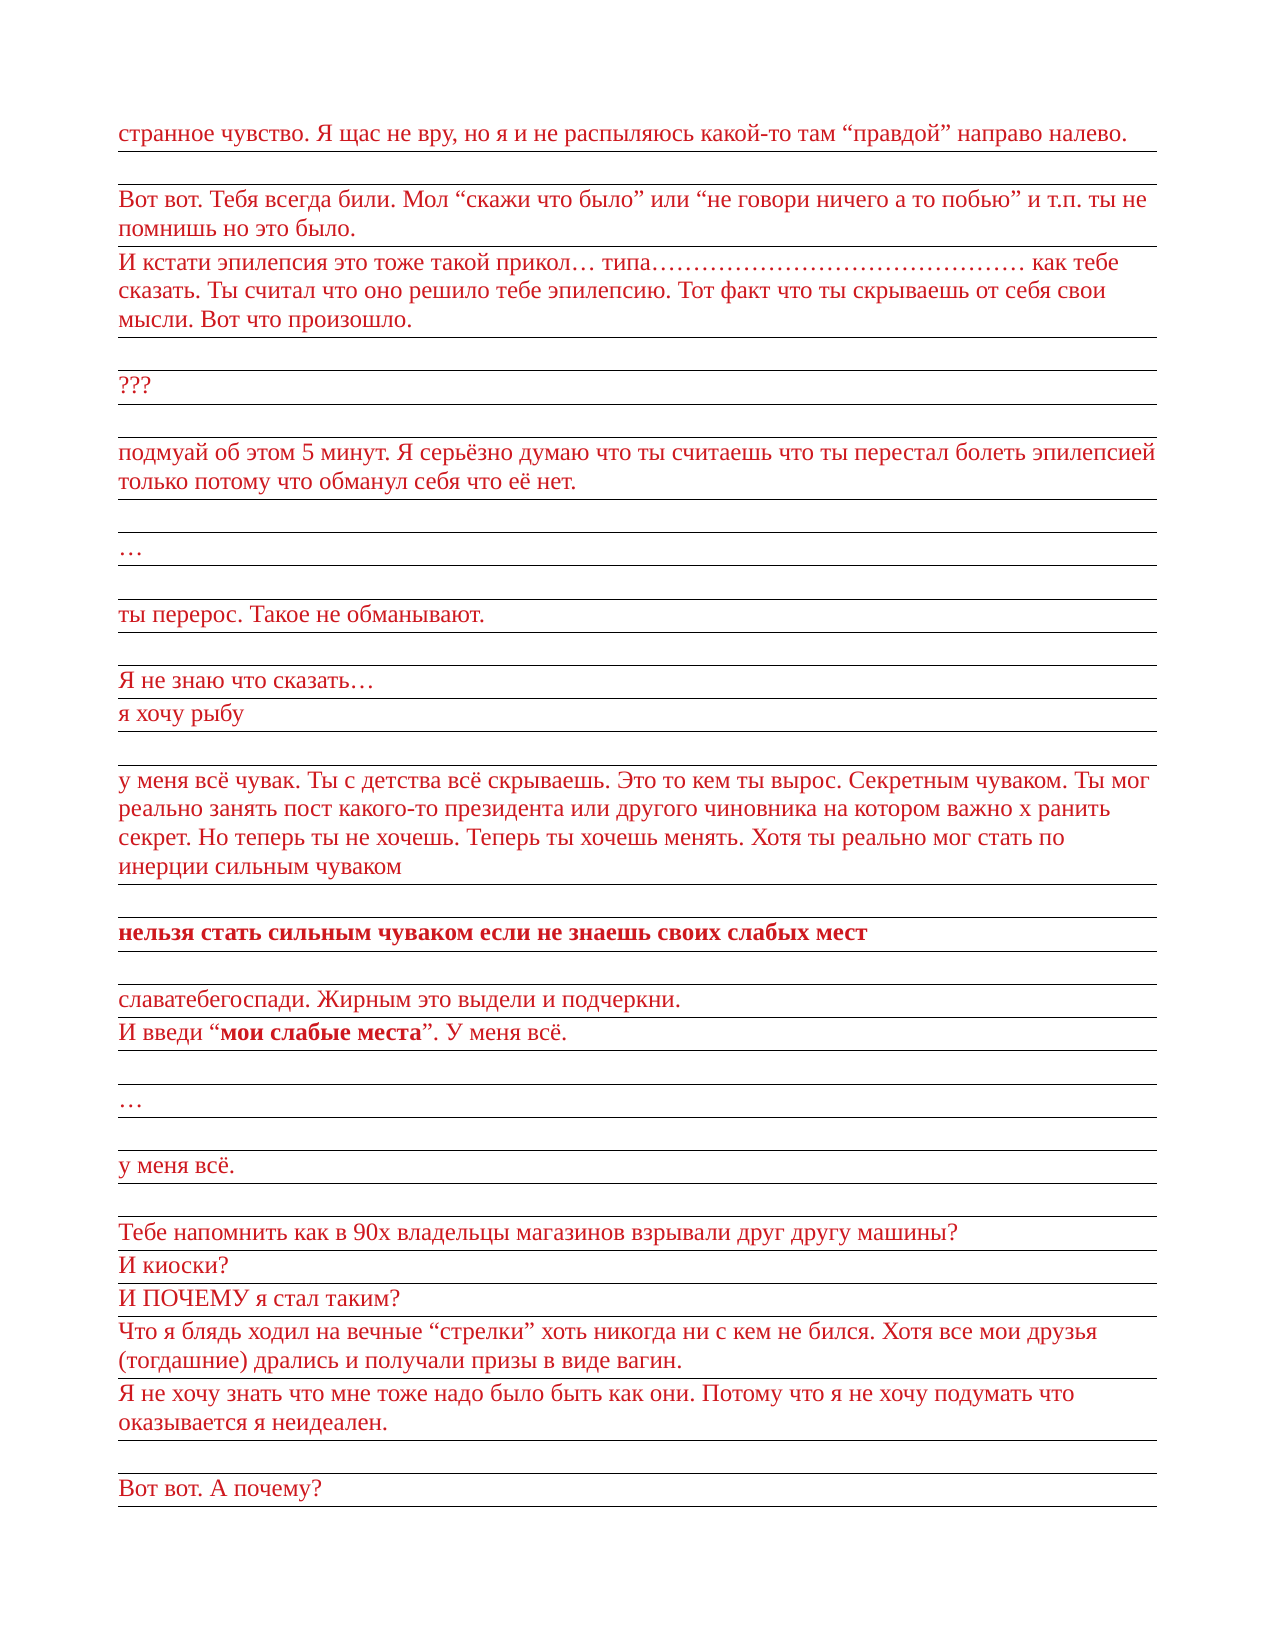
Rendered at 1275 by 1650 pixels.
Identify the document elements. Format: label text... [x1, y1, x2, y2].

text ??? [118, 371, 1157, 404]
text Тебе напомнить как в 90х владельцы магазинов взрывали друг другу машины? [118, 1217, 1157, 1250]
text странное чувство. Я щас не вру, но я и не распыляюсь какой-то там “правдой” направо налево. [118, 118, 1157, 151]
text у меня всё чувак. Ты с детства всё скрываешь. Это то кем ты вырос. Секретным чуваком. Ты мог реально занять пост какого-то президента или другого чиновника на котором важно х ранить секрет. Но теперь ты не хочешь. Теперь ты хочешь менять. Хотя ты реально мог стать по инерции сильным чуваком [118, 766, 1157, 884]
text Вот вот. Тебя всегда били. Мол “скажи что было” или “не говори ничего а то побью” и т.п. ты не помнишь но это было. [118, 185, 1157, 246]
text Я не хочу знать что мне тоже надо было быть как они. Потому что я не хочу подумать что оказывается я неидеален. [118, 1379, 1157, 1440]
text … [118, 1085, 1157, 1117]
text у меня всё. [118, 1151, 1157, 1183]
text Что я блядь ходил на вечные “стрелки” хоть никогда ни с кем не бился. Хотя все мои друзья (тогдашние) дрались и получали призы в виде вагин. [118, 1317, 1157, 1378]
text ты перерос. Такое не обманывают. [118, 600, 1157, 632]
text Я не знаю что сказать… [118, 666, 1157, 698]
text И ПОЧЕМУ я стал таким? [118, 1284, 1157, 1316]
text И киоски? [118, 1251, 1157, 1283]
text славатебегоспади. Жирным это выдели и подчеркни. [118, 985, 1157, 1017]
text И кстати эпилепсия это тоже такой прикол… типа……………………………………… как тебе сказать. Ты считал что оно решило тебе эпилепсию. Тот факт что ты скрываешь от себя свои мысли. Вот что произошло. [118, 247, 1157, 337]
text нельзя стать сильным чуваком если не знаешь своих слабых мест [118, 918, 1157, 951]
text подмуай об этом 5 минут. Я серьёзно думаю что ты считаешь что ты перестал болеть эпилепсией только потому что обманул себя что её нет. [118, 438, 1157, 499]
text И введи “мои слабые места”. У меня всё. [118, 1018, 1157, 1050]
text … [118, 533, 1157, 565]
text Вот вот. А почему? [118, 1474, 1157, 1506]
text я хочу рыбу [118, 699, 1157, 731]
